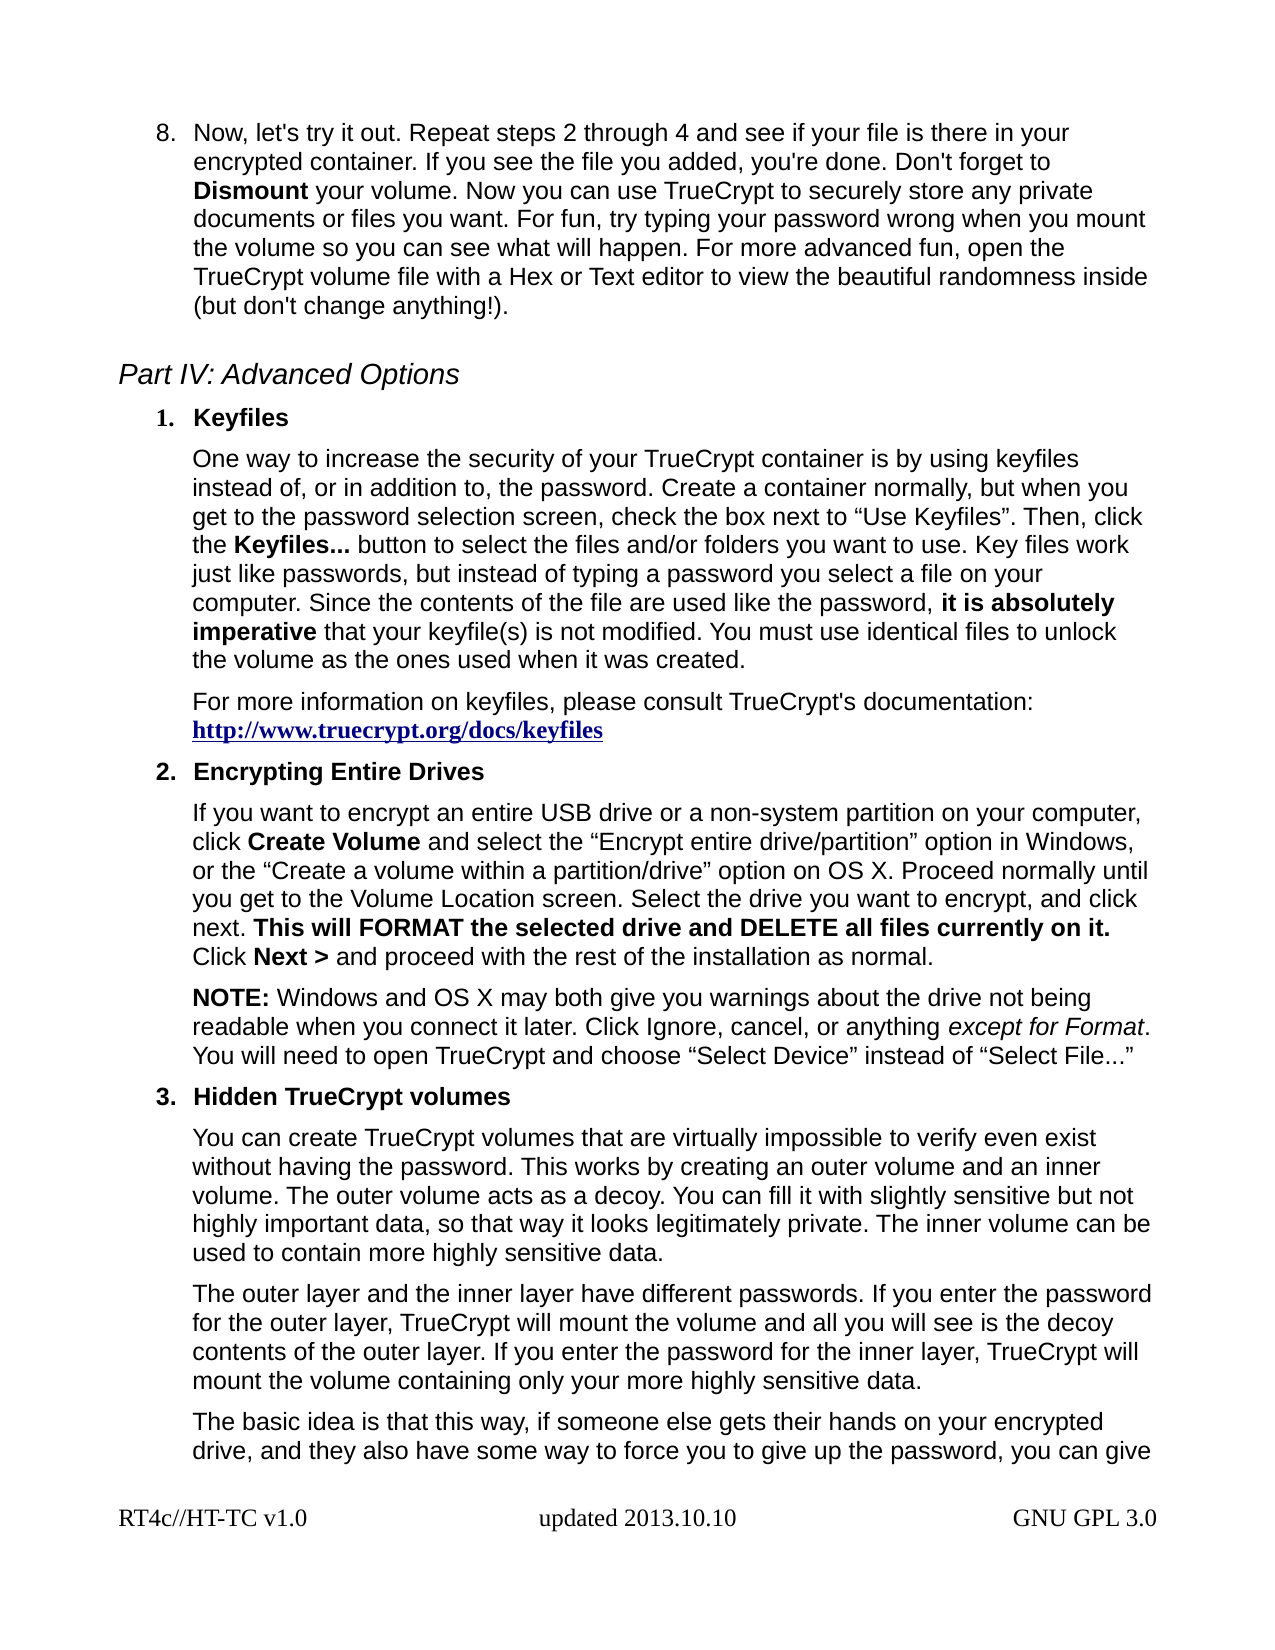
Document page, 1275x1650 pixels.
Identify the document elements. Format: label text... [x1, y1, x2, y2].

text For more information on keyfiles, please consult TrueCrypt's documentation: http://www.truecrypt.org/docs/keyfiles [118, 687, 1157, 744]
list Now, let's try it out. Repeat steps 2 through 4 and see if your file is there in your encrypted container. If you see the file you added, you're done. Don't forget to Dismount your volume. Now you can use TrueCrypt to securely store any private documents or files you want. For fun, try typing your password wrong when you mount the volume so you can see what will happen. For more advanced fun, open the TrueCrypt volume file with a Hex or Text editor to view the beautiful randomness inside (but don't change anything!). [156, 118, 1157, 319]
list Encrypting Entire Drives [156, 757, 1157, 786]
subtitle Part IV: Advanced Options [118, 357, 1157, 390]
text One way to increase the security of your TrueCrypt container is by using keyfiles instead of, or in addition to, the password. Create a container normally, but when you get to the password selection screen, check the box next to “Use Keyfiles”. Then, click the Keyfiles... button to select the files and/or folders you want to use. Key files work just like passwords, but instead of typing a password you select a file on your computer. Since the contents of the file are used like the password, it is absolutely imperative that your keyfile(s) is not modified. You must use identical files to unlock the volume as the ones used when it was created. [192, 444, 1157, 674]
text The outer layer and the inner layer have different passwords. If you enter the password for the outer layer, TrueCrypt will mount the volume and all you will see is the decoy contents of the outer layer. If you enter the password for the inner layer, TrueCrypt will mount the volume containing only your more highly sensitive data. [192, 1279, 1157, 1394]
text NOTE: Windows and OS X may both give you warnings about the drive not being readable when you connect it later. Click Ignore, cancel, or anything except for Format. You will need to open TrueCrypt and choose “Select Device” instead of “Select File...” [192, 983, 1157, 1069]
text If you want to encrypt an entire USB drive or a non-system partition on your computer, click Create Volume and select the “Encrypt entire drive/partition” option in Windows, or the “Create a volume within a partition/drive” option on OS X. Proceed normally until you get to the Volume Location screen. Select the drive you want to encrypt, and click next. This will FORMAT the selected drive and DELETE all files currently on it. Click Next > and proceed with the rest of the installation as normal. [192, 798, 1157, 971]
text The basic idea is that this way, if someone else gets their hands on your encrypted drive, and they also have some way to force you to give up the password, you can give [192, 1407, 1157, 1464]
text You can create TrueCrypt volumes that are virtually impossible to verify even exist without having the password. This works by creating an outer volume and an inner volume. The outer volume acts as a decoy. You can fill it with slightly sensitive but not highly important data, so that way it looks legitimately private. The inner volume can be used to contain more highly sensitive data. [192, 1123, 1157, 1267]
list Keyfiles [156, 403, 1157, 432]
list Hidden TrueCrypt volumes [156, 1082, 1157, 1111]
